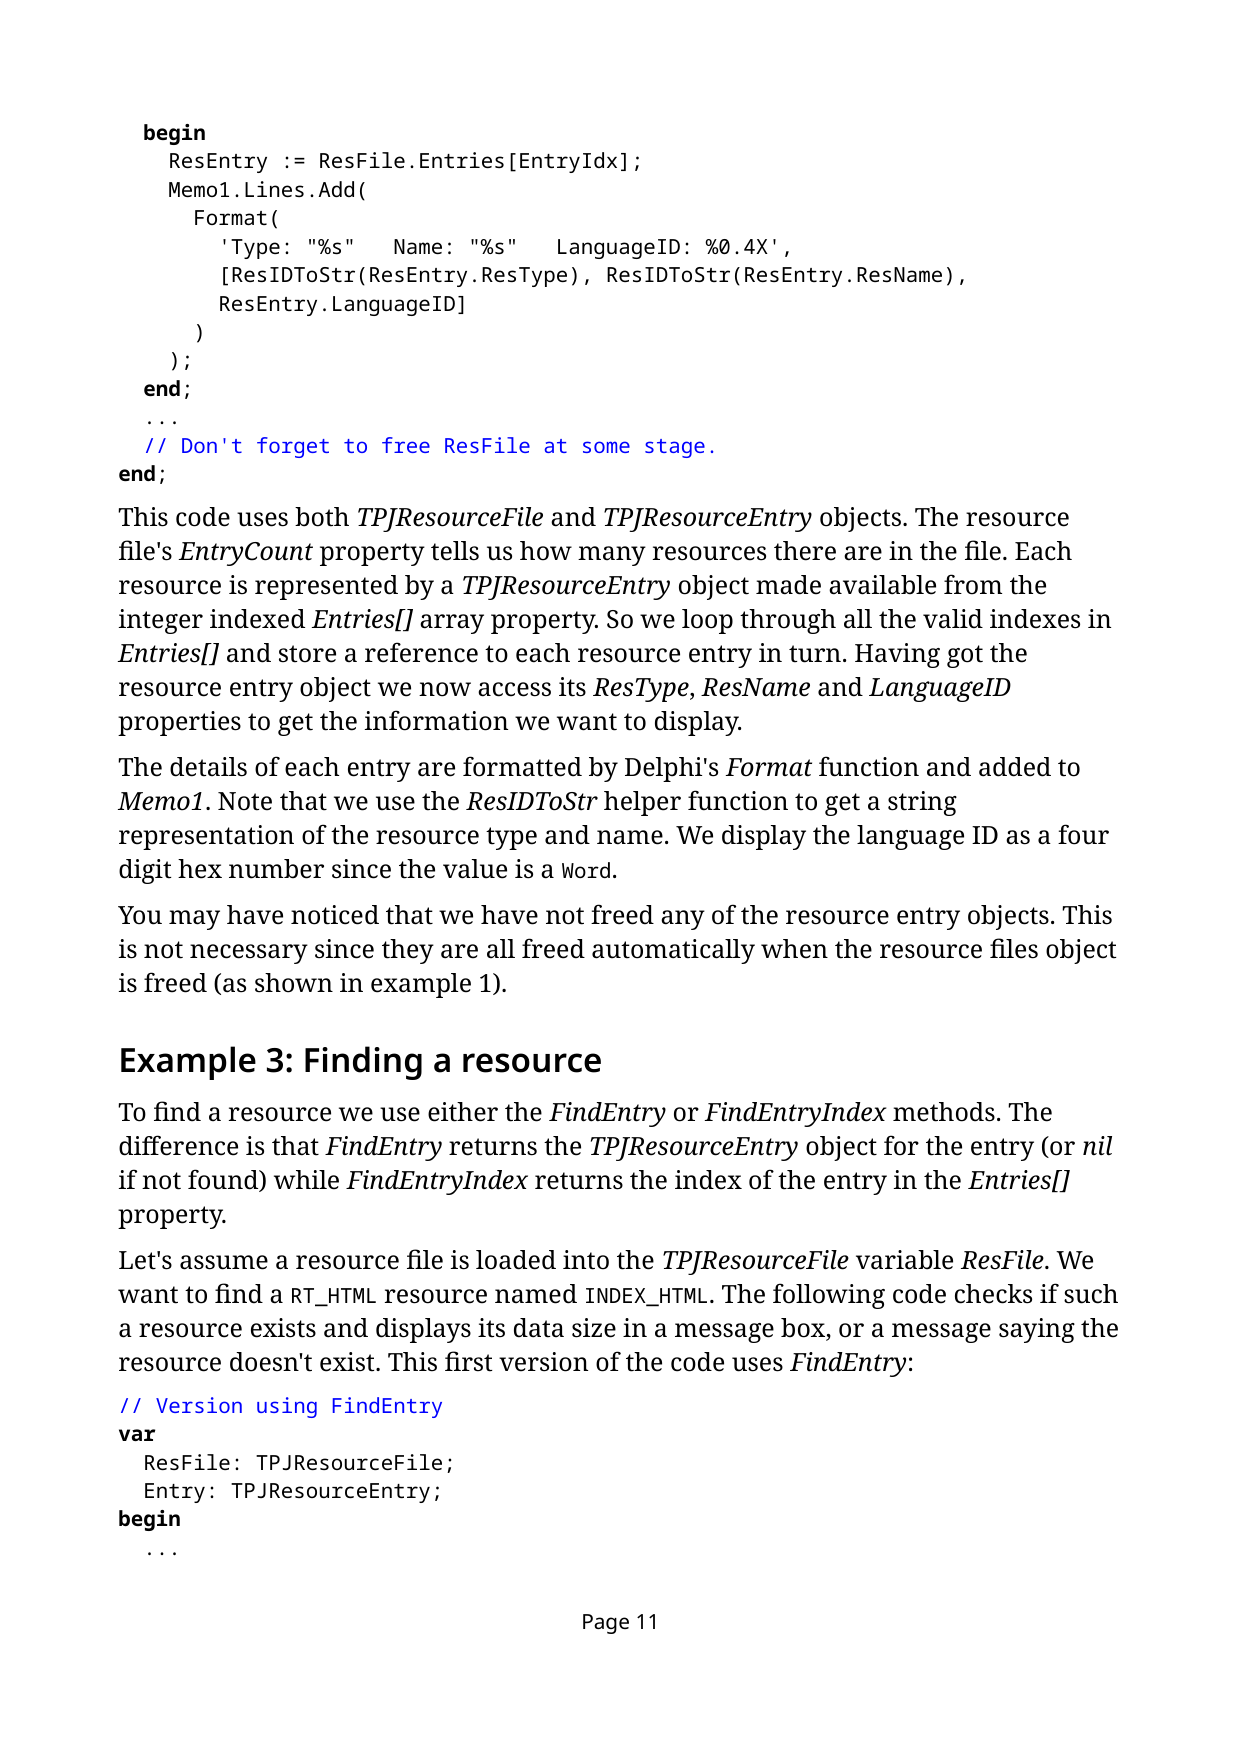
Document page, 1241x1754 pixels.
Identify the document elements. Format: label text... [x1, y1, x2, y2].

text Format( [118, 203, 1122, 232]
text ) [118, 317, 1122, 346]
text end; [118, 459, 1122, 488]
text Let's assume a resource file is loaded into the TPJResourceFile variable ResFile. We want to find a RT_HTML resource named INDEX_HTML. The following code checks if such a resource exists and displays its data size in a message box, or a message saying the resource doesn't exist. This first version of the code uses FindEntry: [118, 1243, 1122, 1379]
text // Don't forget to free ResFile at some stage. [118, 431, 1122, 459]
text end; [118, 374, 1122, 402]
text ); [118, 346, 1122, 374]
text // Version using FindEntry [118, 1391, 1122, 1419]
text ResFile: TPJResourceFile; [118, 1448, 1122, 1476]
text 'Type: "%s" Name: "%s" LanguageID: %0.4X', [118, 232, 1122, 260]
text Entry: TPJResourceEntry; [118, 1476, 1122, 1504]
text The details of each entry are formatted by Delphi's Format function and added to Memo1. Note that we use the ResIDToStr helper function to get a string representation of the resource type and name. We display the language ID as a four digit hex number since the value is a Word. [118, 750, 1122, 886]
text ResEntry.LanguageID] [118, 289, 1122, 317]
text To find a resource we use either the FindEntry or FindEntryIndex methods. The difference is that FindEntry returns the TPJResourceEntry object for the entry (or nil if not found) while FindEntryIndex returns the index of the entry in the Entries[] property. [118, 1095, 1122, 1231]
subtitle Example 3: Finding a resource [118, 1037, 1122, 1082]
text [ResIDToStr(ResEntry.ResType), ResIDToStr(ResEntry.ResName), [118, 260, 1122, 289]
text begin [118, 1504, 1122, 1533]
text ... [118, 402, 1122, 431]
text ResEntry := ResFile.Entries[EntryIdx]; [118, 147, 1122, 175]
text This code uses both TPJResourceFile and TPJResourceEntry objects. The resource file's EntryCount property tells us how many resources there are in the file. Each resource is represented by a TPJResourceEntry object made available from the integer indexed Entries[] array property. So we loop through all the valid indexes in Entries[] and store a reference to each resource entry in turn. Having got the resource entry object we now access its ResType, ResName and LanguageID properties to get the information we want to display. [118, 499, 1122, 738]
text You may have noticed that we have not freed any of the resource entry objects. This is not necessary since they are all freed automatically when the resource files object is freed (as shown in example 1). [118, 898, 1122, 1000]
text Memo1.Lines.Add( [118, 175, 1122, 203]
text ... [118, 1533, 1122, 1561]
text var [118, 1419, 1122, 1448]
text begin [118, 118, 1122, 147]
